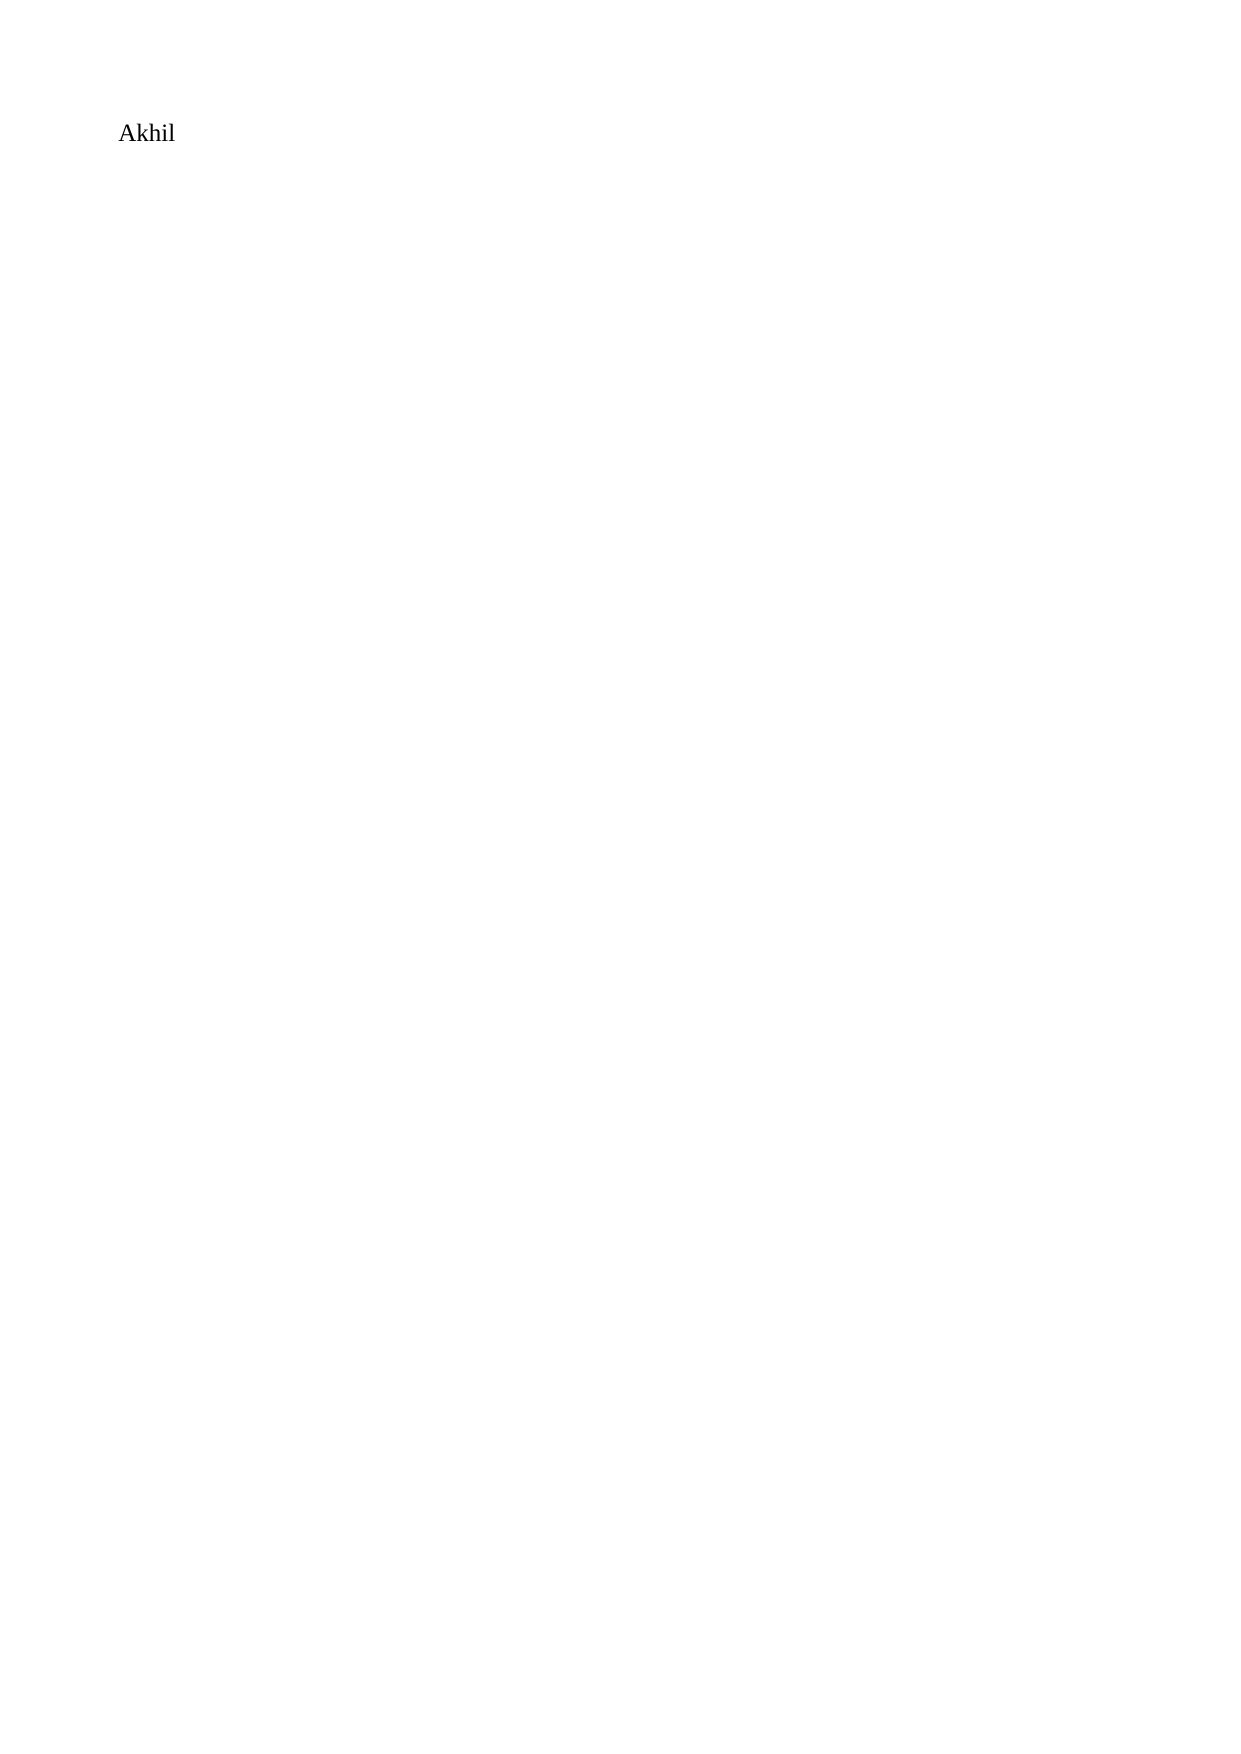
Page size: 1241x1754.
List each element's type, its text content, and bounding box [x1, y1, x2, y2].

text Akhil [118, 118, 1122, 147]
